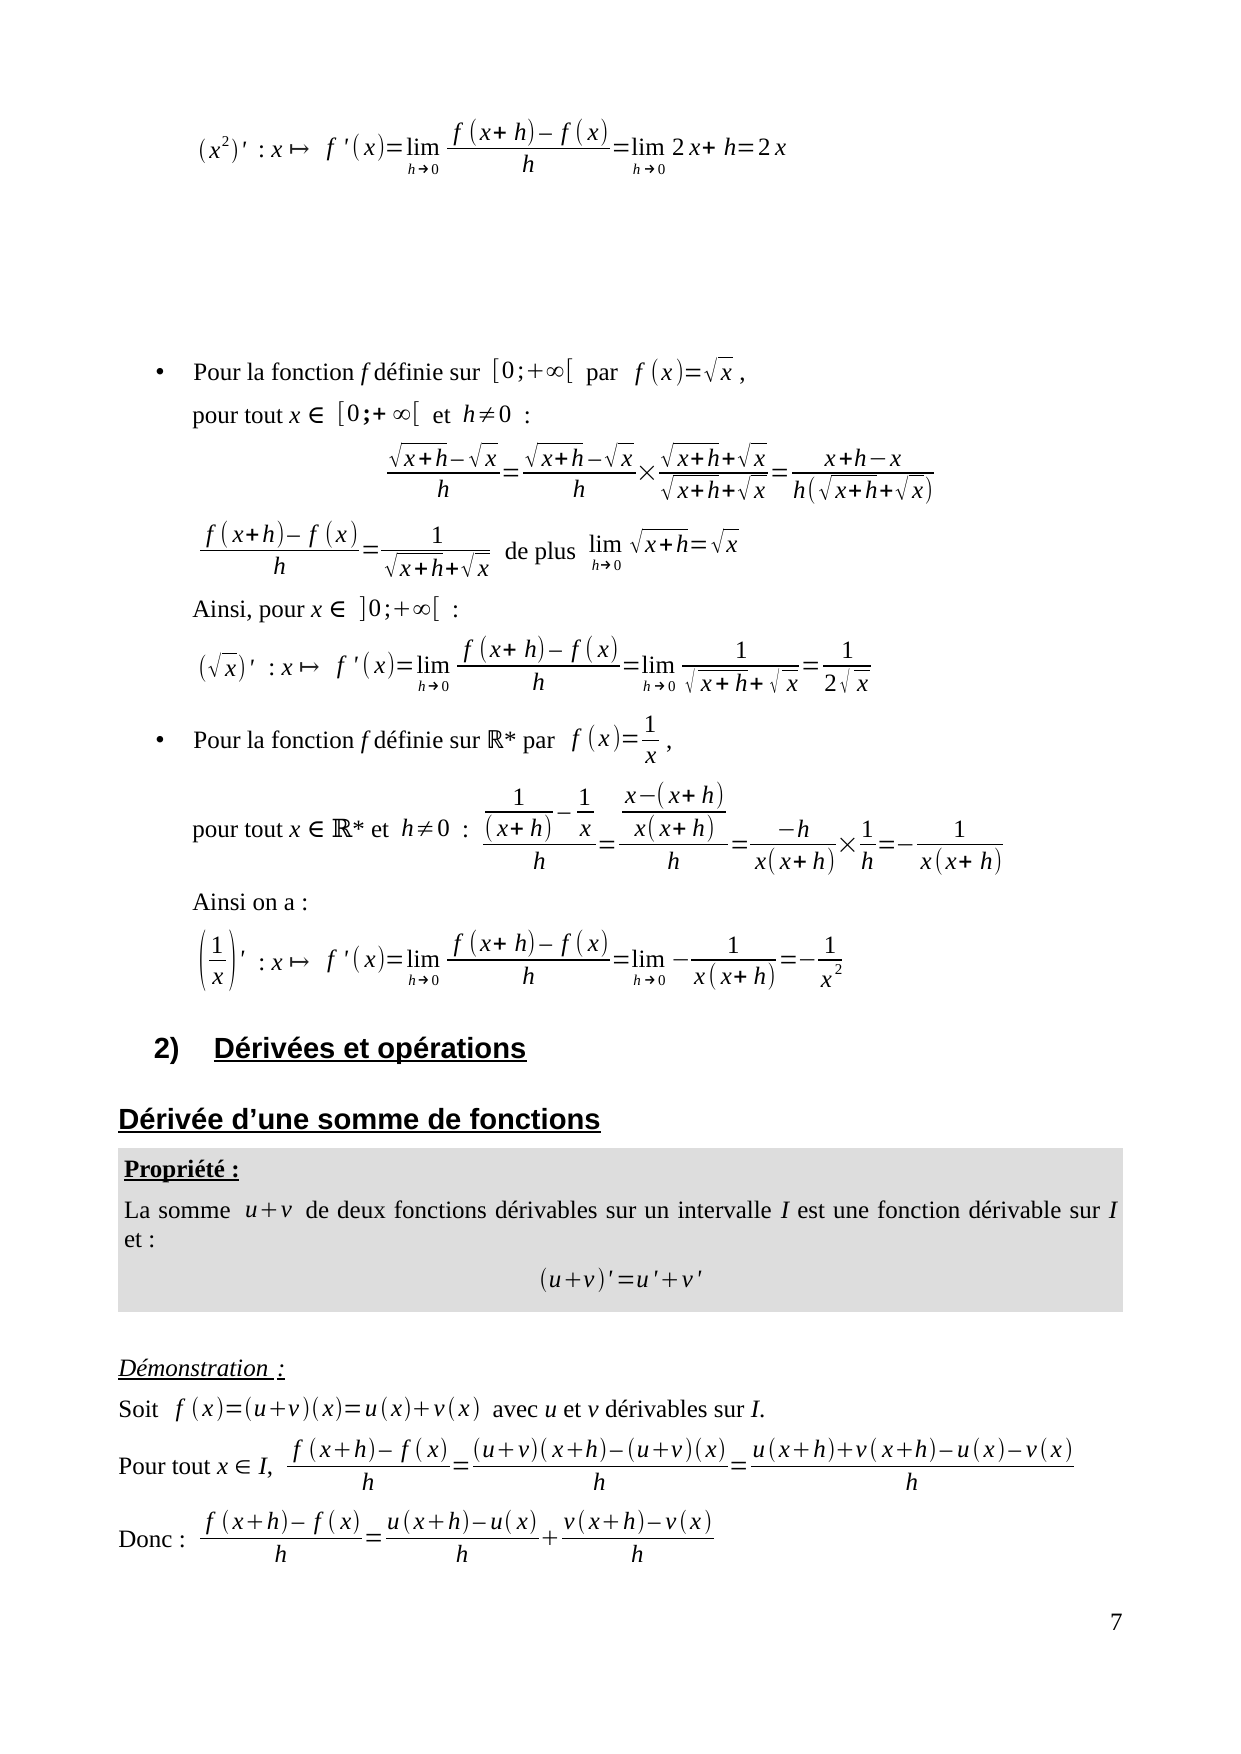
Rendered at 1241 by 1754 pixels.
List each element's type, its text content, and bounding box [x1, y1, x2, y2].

text Donc : [118, 1508, 1122, 1568]
text pour tout x ∈ et : [192, 400, 1122, 428]
subtitle Dérivée d’une somme de fonctions [118, 1102, 1122, 1136]
text Ainsi, pour x ∈ : [192, 594, 1122, 623]
text : x ↦ [192, 929, 1122, 994]
text Démonstration : [118, 1353, 1122, 1382]
table_header Propriété : La somme de deux fonctions dérivables sur un intervalle I est une fonction dérivable sur I et : [118, 1148, 1123, 1312]
list Pour la fonction f définie sur par , [156, 356, 1122, 387]
subtitle Dérivées et opérations [153, 1031, 1122, 1065]
text Soit avec u et v dérivables sur I. [118, 1394, 1122, 1423]
text Pour tout x ∈ I, [118, 1436, 1122, 1496]
list Pour la fonction f définie sur ℝ* par , [156, 710, 1122, 769]
text : x ↦ [192, 636, 1122, 698]
text de plus [192, 518, 1122, 582]
text pour tout x ∈ ℝ* et : [192, 782, 1122, 875]
text Ainsi on a : [192, 887, 1122, 916]
text : x ↦ [192, 118, 1122, 178]
